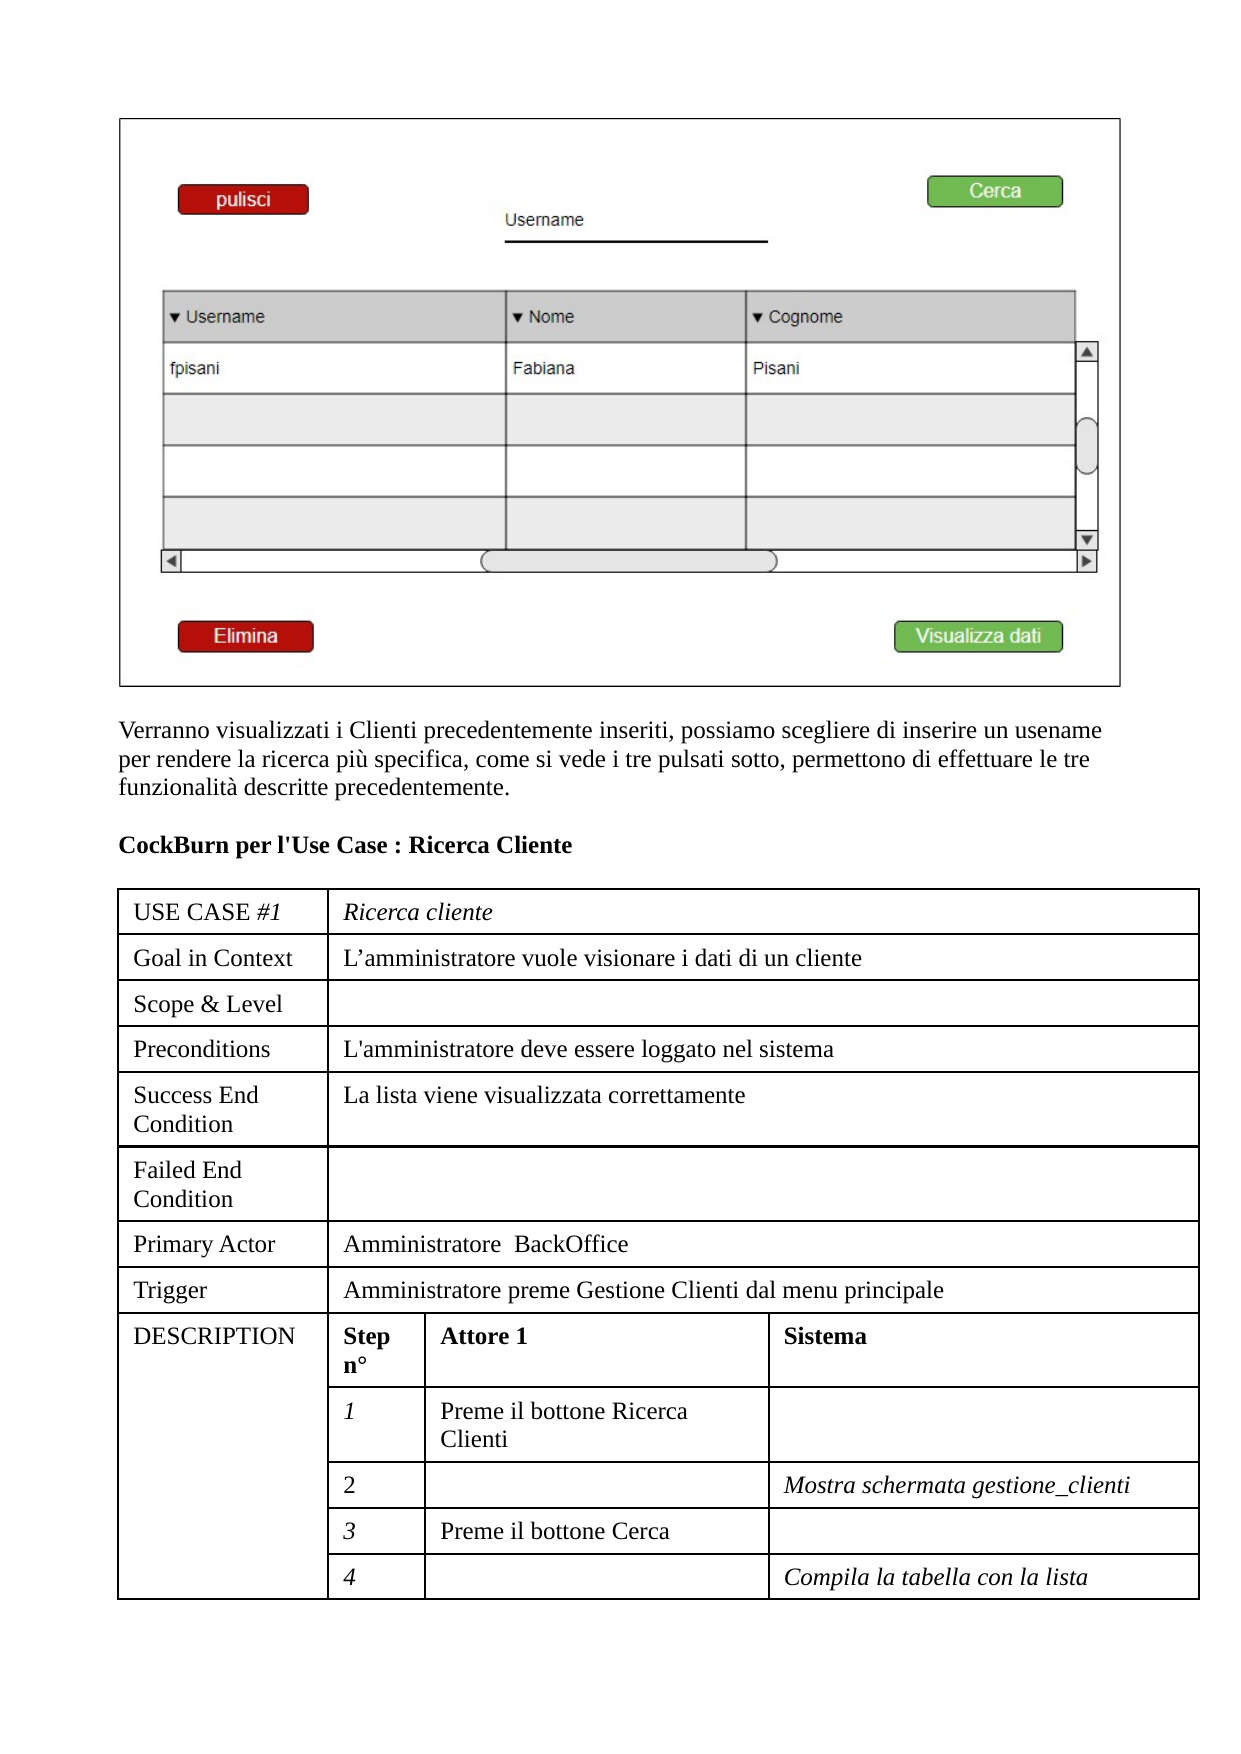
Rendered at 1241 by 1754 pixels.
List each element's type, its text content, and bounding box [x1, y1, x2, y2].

table_cell [329, 981, 1198, 1025]
table_cell 2 [329, 1463, 424, 1507]
table_cell Goal in Context [119, 935, 327, 979]
table_cell Preme il bottone Cerca [426, 1509, 768, 1552]
table_cell Trigger [119, 1268, 327, 1312]
text Verranno visualizzati i Clienti precedentemente inseriti, possiamo scegliere di inserire un usename per rendere la ricerca più specifica, come si vede i tre pulsati sotto, permettono di effettuare le tre funzionalità descritte precedentemente. [118, 715, 1122, 801]
table_cell Preconditions [119, 1027, 327, 1071]
table_cell Mostra schermata gestione_clienti [770, 1463, 1198, 1507]
table_cell 4 [329, 1555, 424, 1598]
table_cell Success End Condition [119, 1073, 327, 1145]
table_header USE CASE #1 [119, 890, 327, 933]
table_cell La lista viene visualizzata correttamente [329, 1073, 1198, 1145]
table_cell [426, 1555, 768, 1598]
table_cell [770, 1388, 1198, 1461]
table_cell Failed End Condition [119, 1148, 327, 1220]
table_cell L’amministratore vuole visionare i dati di un cliente [329, 935, 1198, 979]
table_cell Sistema [770, 1314, 1198, 1386]
table_cell Preme il bottone Ricerca Clienti [426, 1388, 768, 1461]
table_header Ricerca cliente [329, 890, 1198, 933]
table_cell Scope & Level [119, 981, 327, 1025]
table_cell Amministratore preme Gestione Clienti dal menu principale [329, 1268, 1198, 1312]
table_cell Attore 1 [426, 1314, 768, 1386]
table_cell L'amministratore deve essere loggato nel sistema [329, 1027, 1198, 1071]
table_cell [329, 1148, 1198, 1220]
table_cell Step n° [329, 1314, 424, 1386]
table_cell Amministratore BackOffice [329, 1222, 1198, 1266]
table_cell 1 [329, 1388, 424, 1461]
table_cell DESCRIPTION [119, 1314, 327, 1598]
table_cell [426, 1463, 768, 1507]
table_cell Primary Actor [119, 1222, 327, 1266]
text CockBurn per l'Use Case : Ricerca Cliente [118, 830, 1122, 859]
table_cell [770, 1509, 1198, 1552]
table_cell 3 [329, 1509, 424, 1552]
table_cell Compila la tabella con la lista [770, 1555, 1198, 1598]
